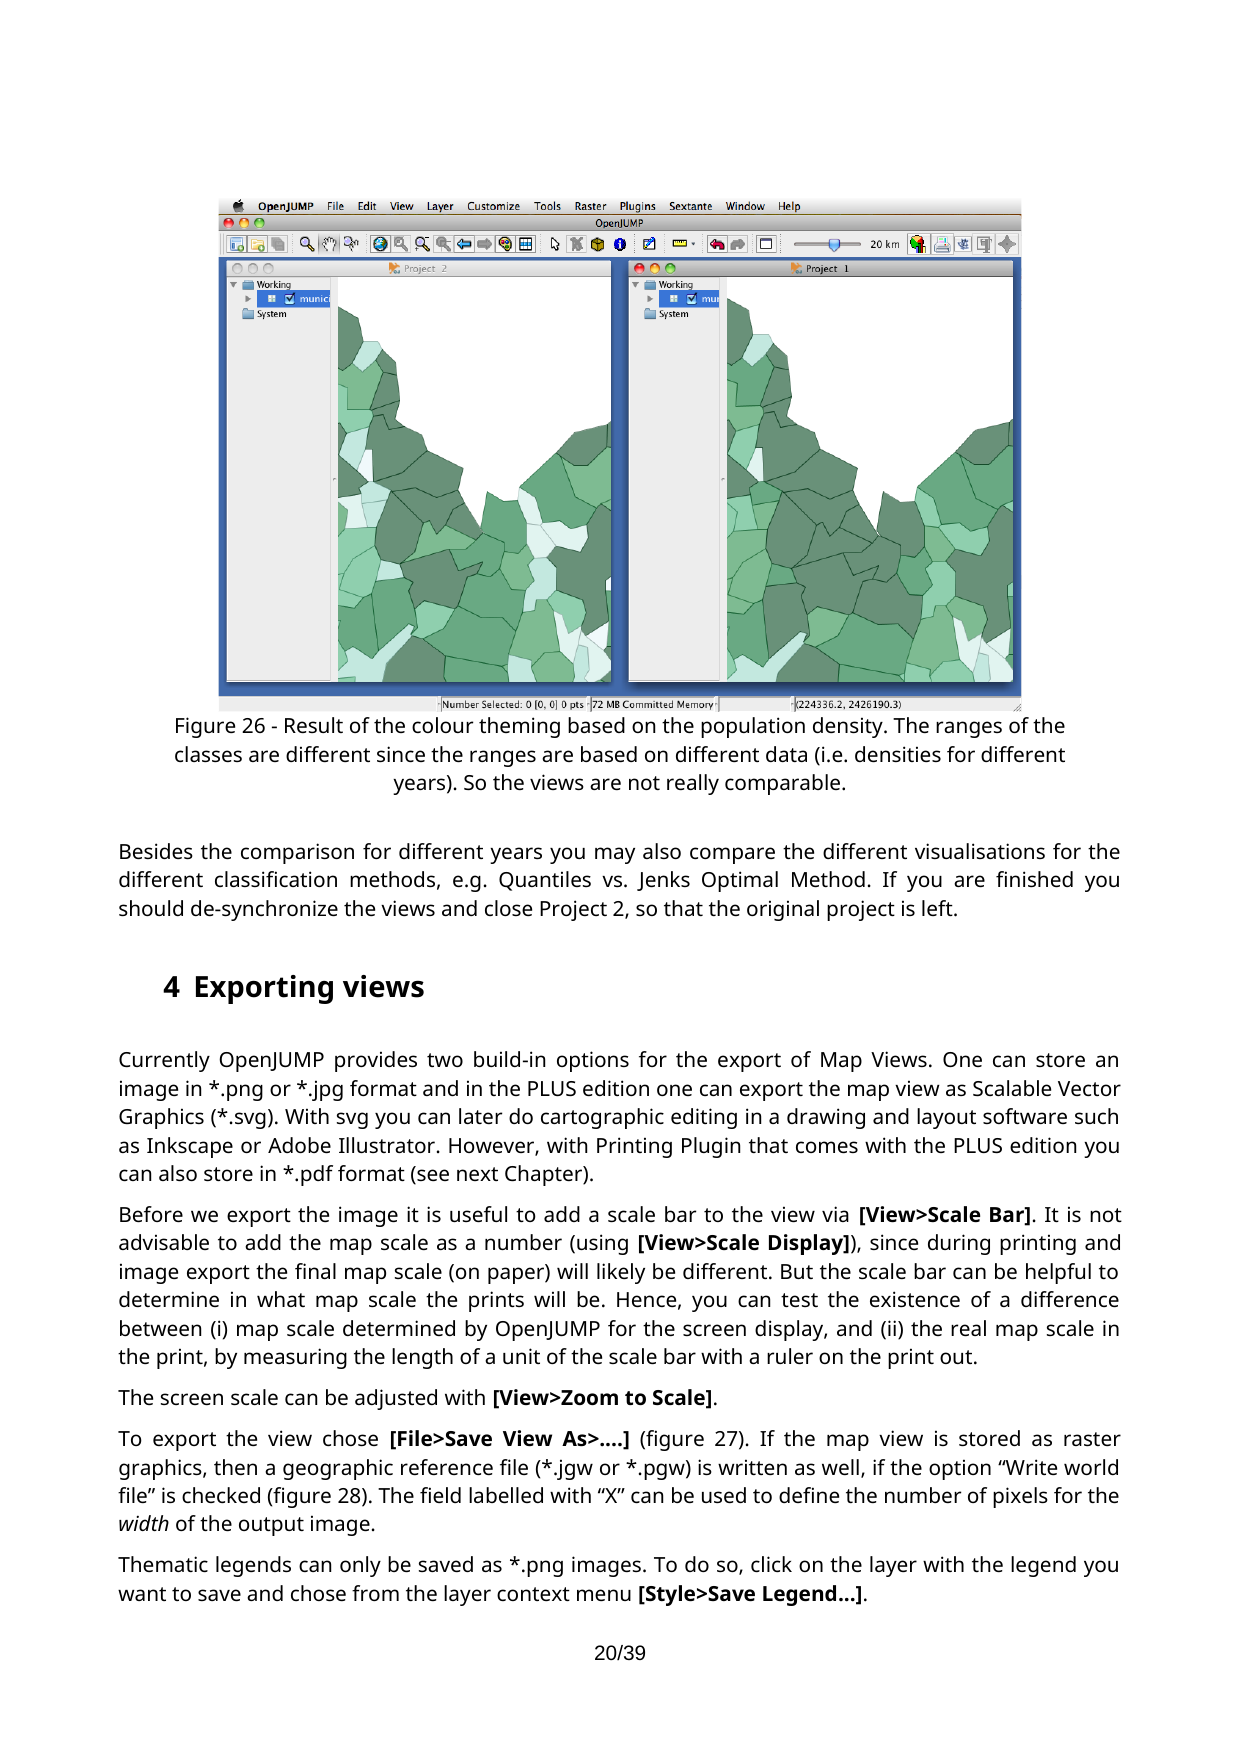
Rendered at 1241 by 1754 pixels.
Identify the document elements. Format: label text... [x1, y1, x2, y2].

picture [218, 198, 1022, 712]
text Before we export the image it is useful to add a scale bar to the view via [View>Scale Bar]. It is not advisable to add the map scale as a number (using [View>Scale Display]), since during printing and image export the final map scale (on paper) will likely be different. But the scale bar can be helpful to determine in what map scale the prints will be. Hence, you can test the existence of a difference between (i) map scale determined by OpenJUMP for the screen display, and (ii) the real map scale in the print, by measuring the length of a unit of the scale bar with a ruler on the print out. [118, 1200, 1122, 1371]
text Figure 26 - Result of the colour theming based on the population density. The ranges of the classes are different since the ranges are based on different data (i.e. densities for different years). So the views are not really comparable. [147, 211, 1093, 797]
text Besides the comparison for different years you may also compare the different visualisations for the different classification methods, e.g. Quantiles vs. Jenks Optimal Method. If you are finished you should de-synchronize the views and close Project 2, so that the original project is left. [118, 837, 1122, 922]
list Exporting views [156, 966, 1122, 1006]
text Thematic legends can only be saved as *.png images. To do so, click on the layer with the legend you want to save and chose from the layer context menu [Style>Save Legend...]. [118, 1550, 1122, 1607]
text The screen scale can be adjusted with [View>Zoom to Scale]. [118, 1383, 1122, 1412]
text To export the view chose [File>Save View As>....] (figure 27). If the map view is stored as raster graphics, then a geographic reference file (*.jgw or *.pgw) is written as well, if the option “Write world file” is checked (figure 28). The field labelled with “X” can be used to define the number of pixels for the width of the output image. [118, 1424, 1122, 1538]
text Currently OpenJUMP provides two build-in options for the export of Map Views. One can store an image in *.png or *.jpg format and in the PLUS edition one can export the map view as Scalable Vector Graphics (*.svg). With svg you can later do cartographic editing in a drawing and layout software such as Inkscape or Adobe Illustrator. However, with Printing Plugin that comes with the PLUS edition you can also store in *.pdf format (see next Chapter). [118, 1045, 1122, 1188]
